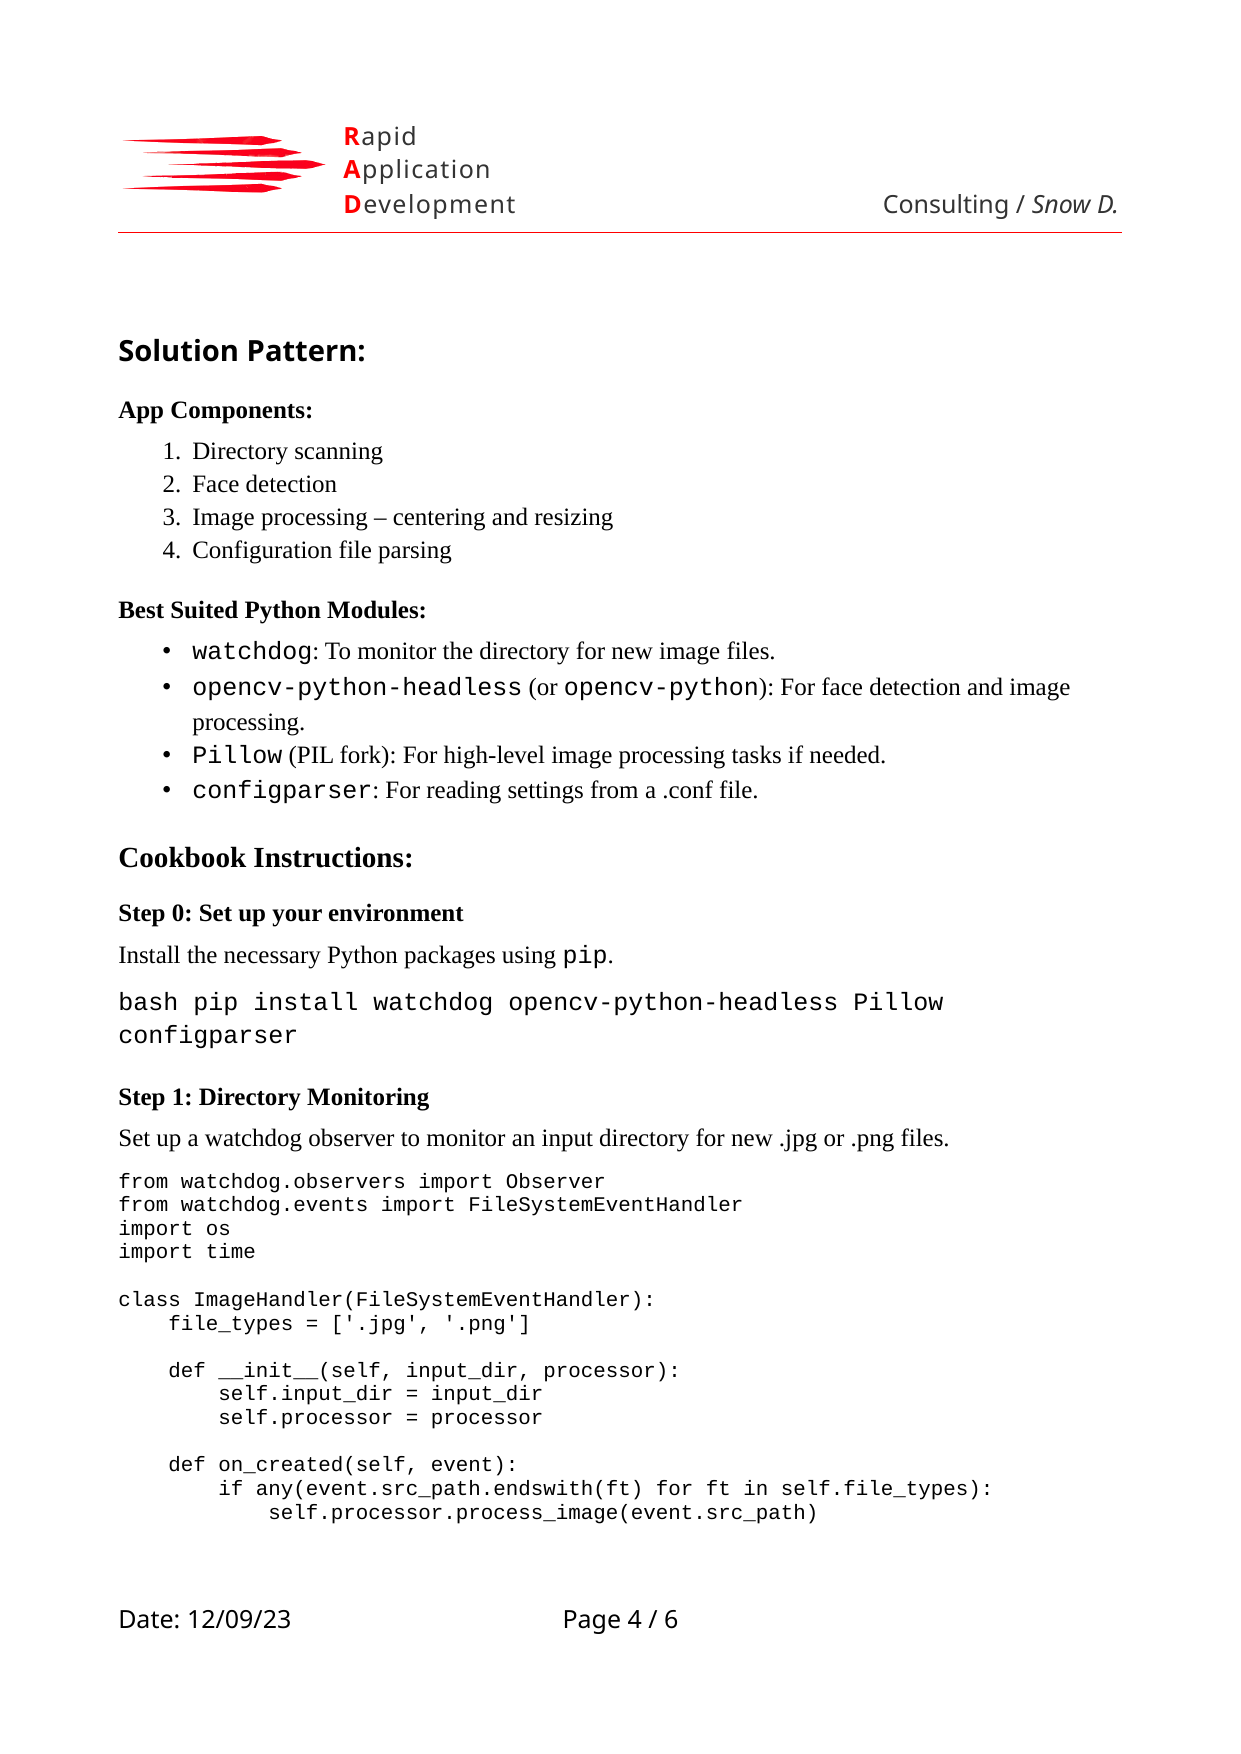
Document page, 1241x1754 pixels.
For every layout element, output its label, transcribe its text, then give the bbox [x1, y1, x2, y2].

subtitle Cookbook Instructions: [118, 840, 1122, 873]
subtitle Step 1: Directory Monitoring [118, 1082, 1122, 1111]
subtitle Solution Pattern: [118, 330, 1122, 370]
text from watchdog.events import FileSystemEventHandler [118, 1194, 1122, 1218]
list Image processing – centering and resizing [162, 502, 1122, 531]
text if any(event.src_path.endswith(ft) for ft in self.file_types): [118, 1478, 1122, 1502]
subtitle Best Suited Python Modules: [118, 595, 1122, 624]
text self.processor.process_image(event.src_path) [118, 1502, 1122, 1525]
text Set up a watchdog observer to monitor an input directory for new .jpg or .png files. [118, 1123, 1122, 1152]
text self.processor = processor [118, 1407, 1122, 1431]
list Configuration file parsing [162, 535, 1122, 564]
text file_types = ['.jpg', '.png'] [118, 1312, 1122, 1336]
text from watchdog.observers import Observer [118, 1171, 1122, 1194]
list watchdog: To monitor the directory for new image files. [162, 636, 1122, 667]
picture [122, 136, 326, 193]
text Install the necessary Python packages using pip. [118, 940, 1122, 971]
text bash pip install watchdog opencv-python-headless Pillow configparser [118, 990, 1122, 1051]
list opencv-python-headless (or opencv-python): For face detection and image processing. [162, 672, 1122, 736]
text class ImageHandler(FileSystemEventHandler): [118, 1289, 1122, 1312]
text def __init__(self, input_dir, processor): [118, 1360, 1122, 1383]
text def on_created(self, event): [118, 1454, 1122, 1478]
list Directory scanning [162, 436, 1122, 465]
text import time [118, 1242, 1122, 1265]
text self.input_dir = input_dir [118, 1383, 1122, 1407]
subtitle Step 0: Set up your environment [118, 898, 1122, 927]
subtitle App Components: [118, 395, 1122, 423]
list configparser: For reading settings from a .conf file. [162, 775, 1122, 806]
list Pillow (PIL fork): For high-level image processing tasks if needed. [162, 740, 1122, 771]
list Face detection [162, 469, 1122, 498]
text import os [118, 1218, 1122, 1242]
